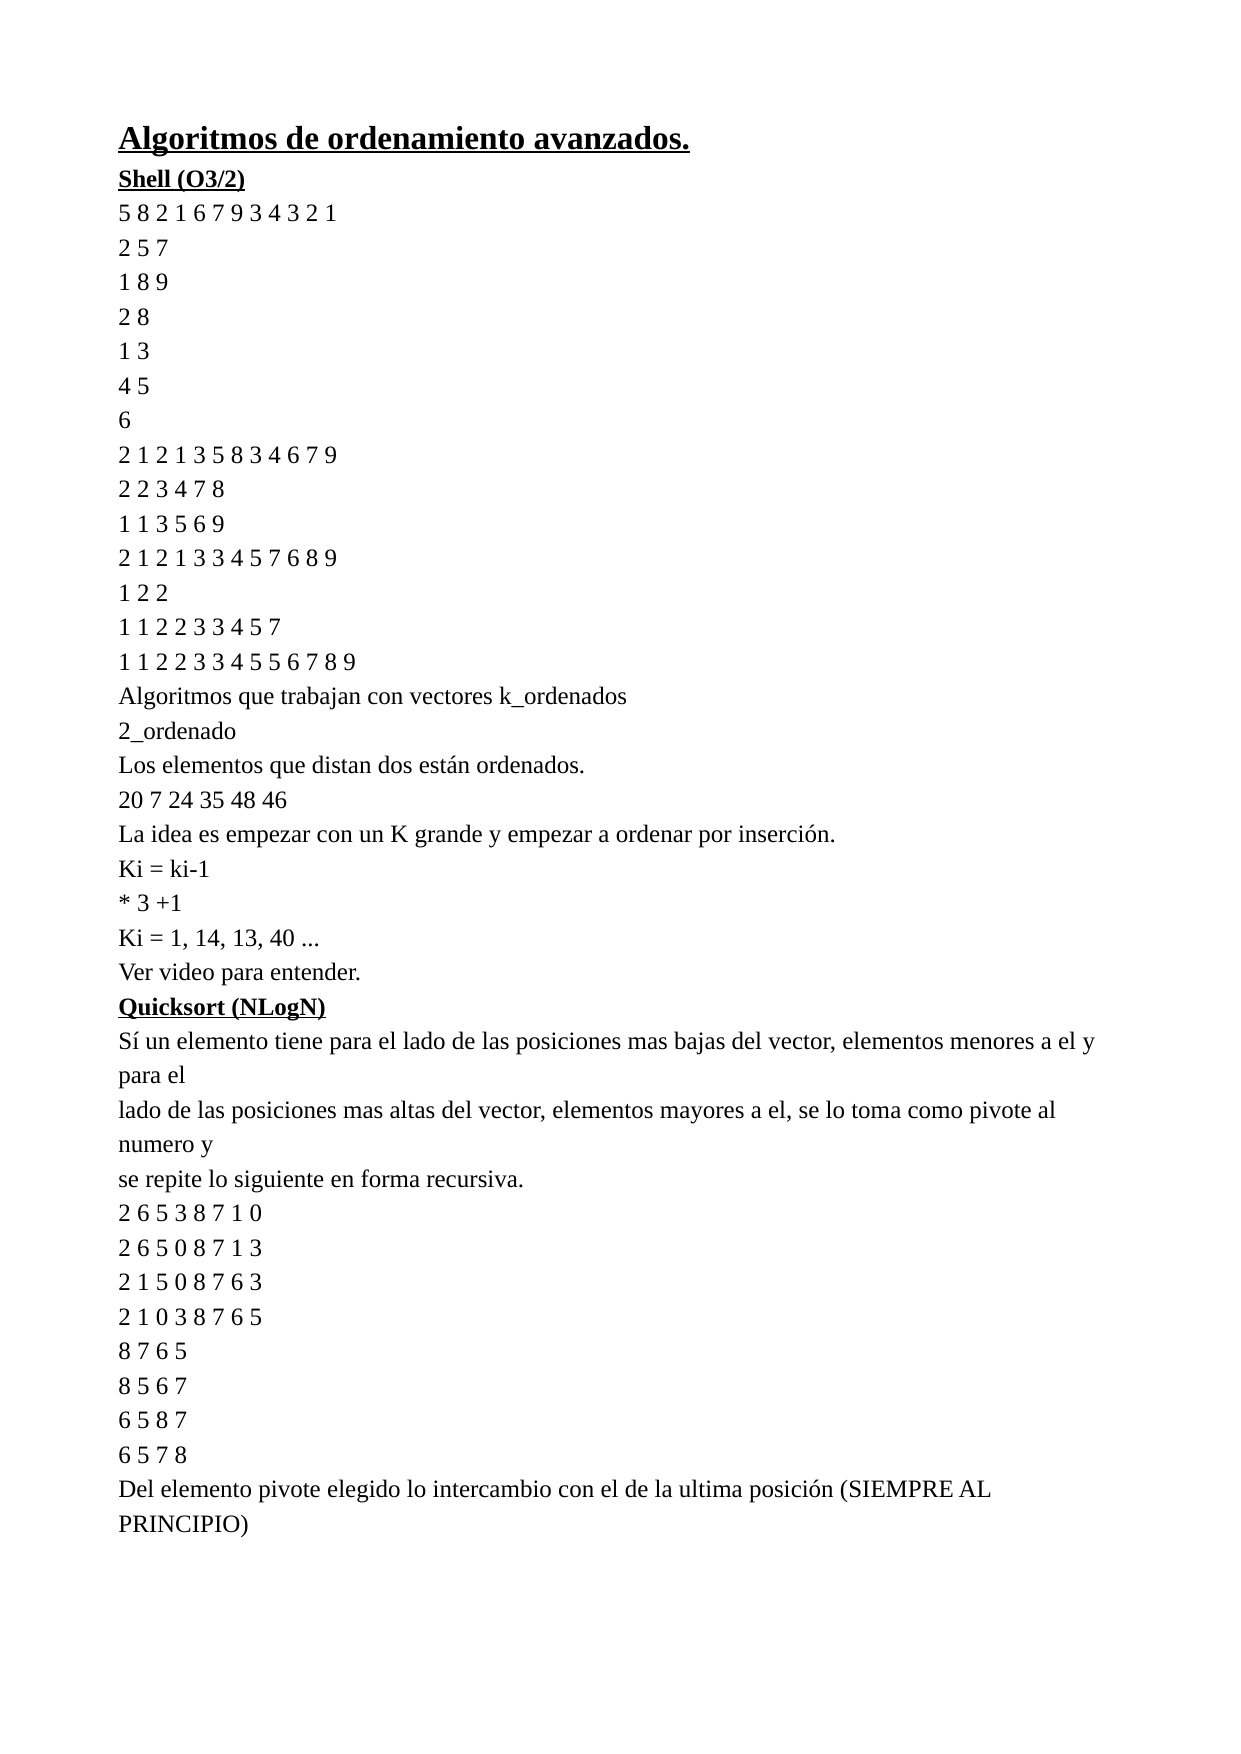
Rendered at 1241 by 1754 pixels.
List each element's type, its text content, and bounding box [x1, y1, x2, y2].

text 2 6 5 3 8 7 1 0 [118, 1198, 1122, 1227]
text 1 3 [118, 336, 1122, 365]
text 5 8 2 1 6 7 9 3 4 3 2 1 [118, 198, 1122, 227]
text 2 8 [118, 302, 1122, 331]
text 1 1 2 2 3 3 4 5 5 6 7 8 9 [118, 647, 1122, 676]
text Algoritmos que trabajan con vectores k_ordenados [118, 681, 1122, 710]
text 1 2 2 [118, 578, 1122, 607]
text lado de las posiciones mas altas del vector, elementos mayores a el, se lo toma como pivote al numero y [118, 1095, 1122, 1158]
text Algoritmos de ordenamiento avanzados. [118, 118, 1122, 156]
text * 3 +1 [118, 888, 1122, 917]
text 2 1 0 3 8 7 6 5 [118, 1302, 1122, 1331]
text 2 1 5 0 8 7 6 3 [118, 1267, 1122, 1296]
text 2_ordenado [118, 716, 1122, 744]
text 2 2 3 4 7 8 [118, 474, 1122, 503]
text Sí un elemento tiene para el lado de las posiciones mas bajas del vector, elementos menores a el y para el [118, 1026, 1122, 1089]
text 6 5 8 7 [118, 1405, 1122, 1434]
text Shell (O3/2) [118, 164, 1122, 193]
text Ki = ki-1 [118, 854, 1122, 882]
text 2 1 2 1 3 3 4 5 7 6 8 9 [118, 543, 1122, 572]
text La idea es empezar con un K grande y empezar a ordenar por inserción. [118, 819, 1122, 848]
text 1 1 2 2 3 3 4 5 7 [118, 612, 1122, 641]
text 4 5 [118, 371, 1122, 400]
text Ki = 1, 14, 13, 40 ... [118, 923, 1122, 951]
text 2 5 7 [118, 233, 1122, 262]
text 1 8 9 [118, 267, 1122, 296]
text Ver video para entender. [118, 957, 1122, 986]
text se repite lo siguiente en forma recursiva. [118, 1164, 1122, 1193]
text 2 1 2 1 3 5 8 3 4 6 7 9 [118, 440, 1122, 469]
text 6 [118, 405, 1122, 434]
text Los elementos que distan dos están ordenados. [118, 750, 1122, 779]
text Del elemento pivote elegido lo intercambio con el de la ultima posición (SIEMPRE AL PRINCIPIO) [118, 1474, 1122, 1537]
text 8 7 6 5 [118, 1336, 1122, 1365]
text Quicksort (NLogN) [118, 992, 1122, 1020]
text 20 7 24 35 48 46 [118, 785, 1122, 813]
text 6 5 7 8 [118, 1440, 1122, 1468]
text 1 1 3 5 6 9 [118, 509, 1122, 538]
text 8 5 6 7 [118, 1371, 1122, 1399]
text 2 6 5 0 8 7 1 3 [118, 1233, 1122, 1262]
